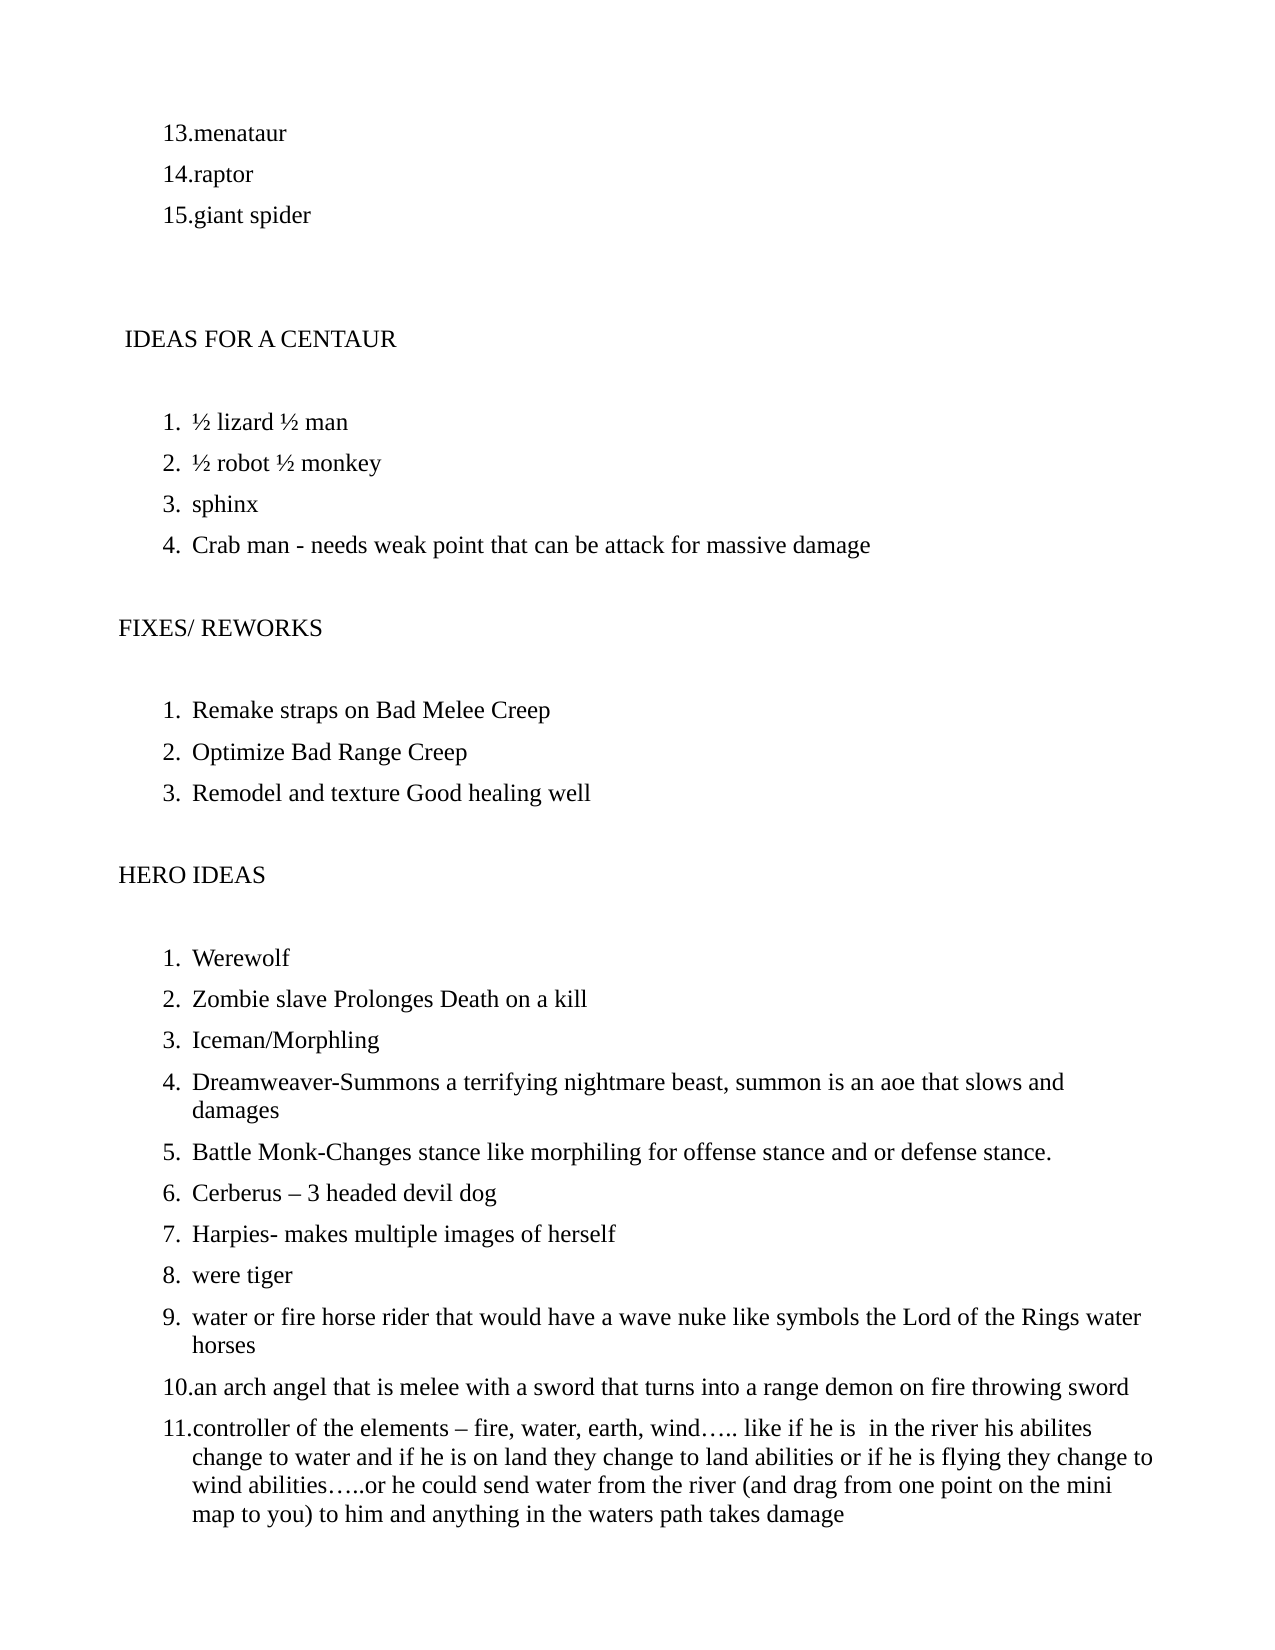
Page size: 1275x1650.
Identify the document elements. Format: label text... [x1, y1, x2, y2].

list menataur [162, 118, 1157, 147]
list were tiger [162, 1261, 1157, 1289]
list Zombie slave Prolonges Death on a kill [162, 984, 1157, 1013]
list Cerberus – 3 headed devil dog [162, 1178, 1157, 1207]
list an arch angel that is melee with a sword that turns into a range demon on fire throwing sword [162, 1372, 1157, 1401]
list sphinx [162, 489, 1157, 518]
list Werewolf [162, 943, 1157, 972]
list Battle Monk-Changes stance like morphiling for offense stance and or defense stance. [162, 1137, 1157, 1166]
list Iceman/Morphling [162, 1026, 1157, 1054]
list Remake straps on Bad Melee Creep [162, 696, 1157, 724]
text HERO IDEAS [118, 861, 1157, 889]
list Remodel and texture Good healing well [162, 778, 1157, 807]
list Dreamweaver-Summons a terrifying nightmare beast, summon is an aoe that slows and damages [162, 1067, 1157, 1124]
text IDEAS FOR A CENTAUR [118, 324, 1157, 353]
list ½ robot ½ monkey [162, 448, 1157, 477]
list Harpies- makes multiple images of herself [162, 1219, 1157, 1248]
list water or fire horse rider that would have a wave nuke like symbols the Lord of the Rings water horses [162, 1302, 1157, 1359]
list Optimize Bad Range Creep [162, 737, 1157, 766]
list raptor [162, 159, 1157, 188]
text FIXES/ REWORKS [118, 613, 1157, 642]
list controller of the elements – fire, water, earth, wind….. like if he is in the river his abilites change to water and if he is on land they change to land abilities or if he is flying they change to wind abilities…..or he could send water from the river (and drag from one point on the mini map to you) to him and anything in the waters path takes damage [162, 1413, 1157, 1528]
list Crab man - needs weak point that can be attack for massive damage [162, 531, 1157, 559]
list giant spider [162, 201, 1157, 229]
list ½ lizard ½ man [162, 407, 1157, 436]
